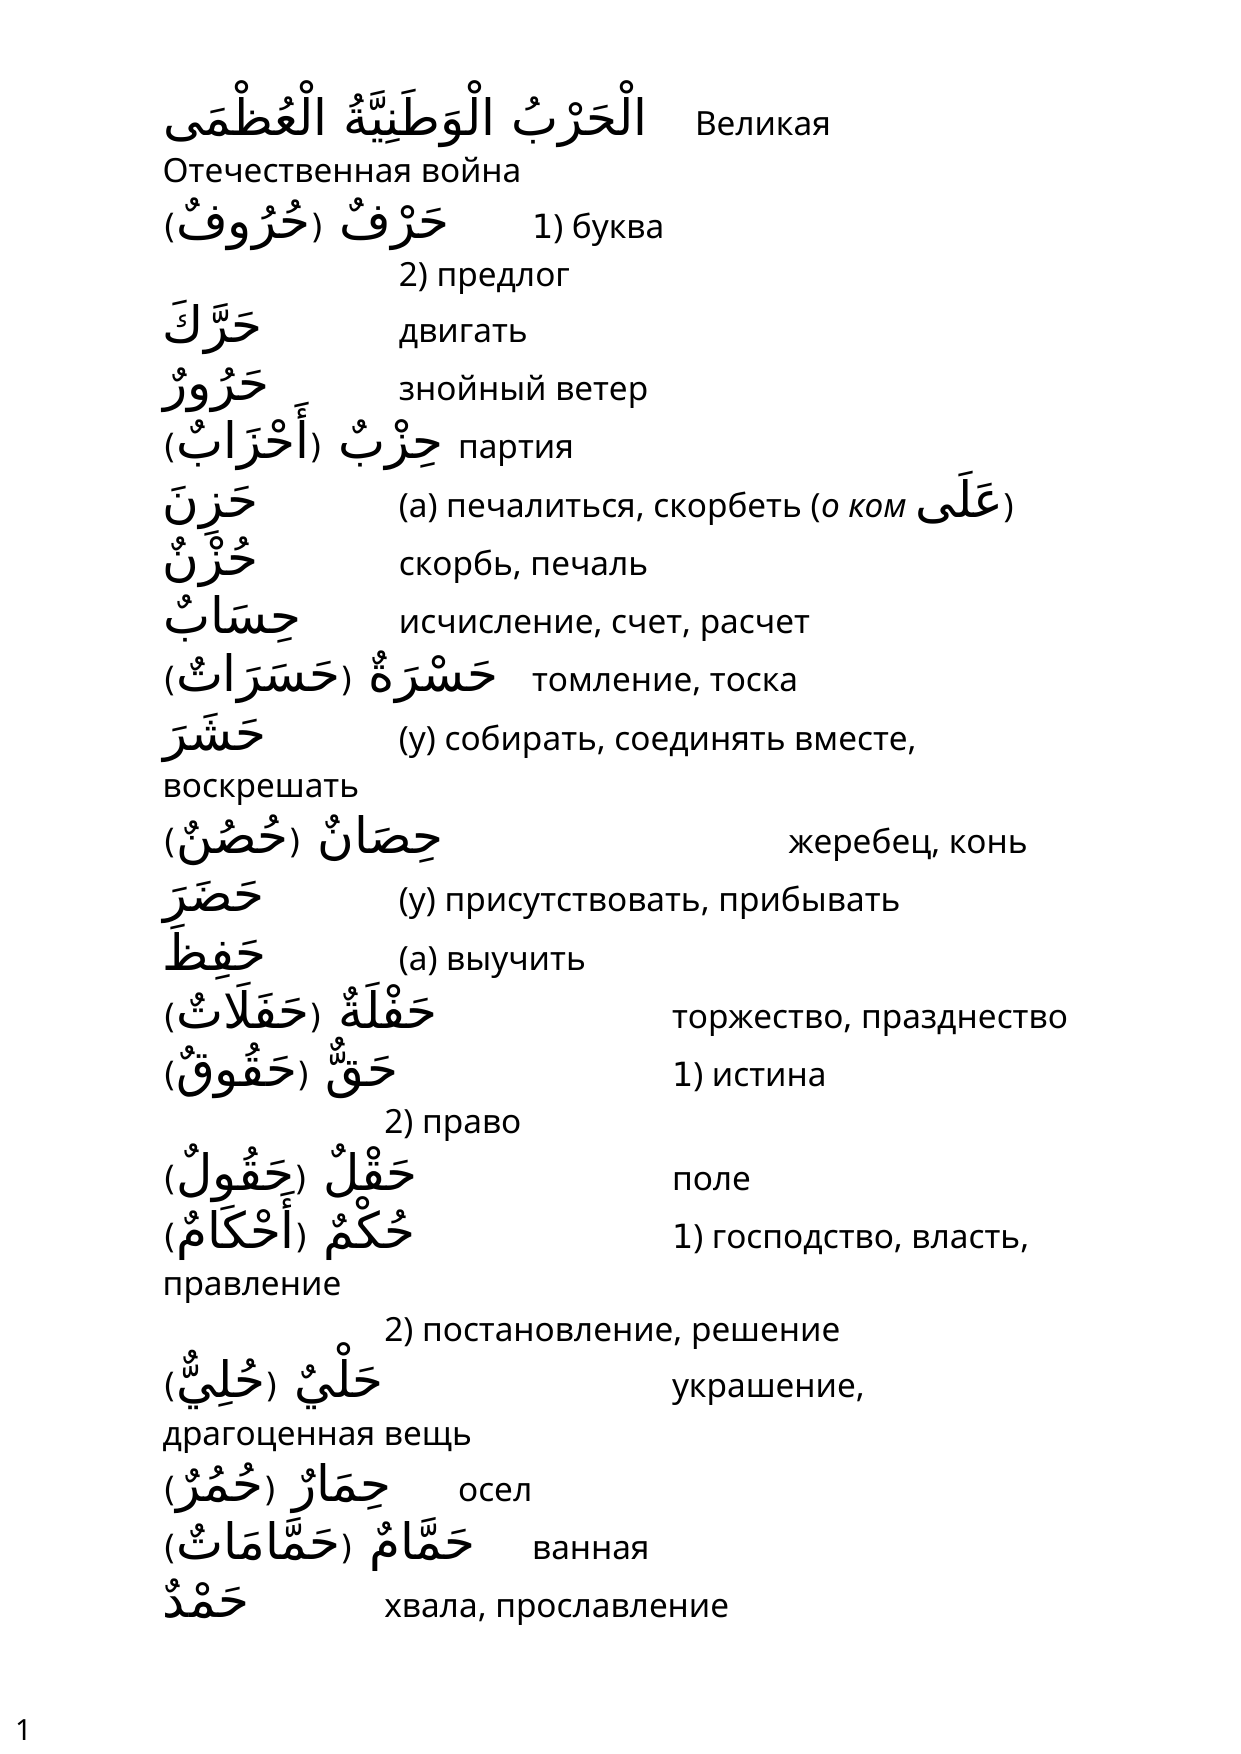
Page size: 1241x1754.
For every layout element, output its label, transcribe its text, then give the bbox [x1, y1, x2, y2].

text حَلْيٌ (حُلِيٌّ) украшение, драгоценная вещь [162, 1351, 1078, 1455]
text 2) право [162, 1098, 1078, 1144]
text حَفِظَ (а) выучить [162, 924, 1078, 982]
text حَرُورٌ знойный ветер [162, 354, 1078, 412]
text حَفْلَةٌ (حَفَلَاتٌ) торжество, празднество [162, 982, 1078, 1040]
text 2) предлог [162, 251, 1078, 296]
text حِصَانٌ (حُصُنٌ) жеребец, конь [162, 807, 1078, 865]
text حَزِنَ (а) печалиться, скорбеть (о ком عَلَى) [162, 471, 1078, 529]
text حَمَّامٌ (حَمَّامَاتٌ) ванная [162, 1513, 1078, 1571]
text الْحَرْبُ الْوَطَنِيَّةُ الْعُظْمَى Великая Отечественная война [162, 89, 1078, 192]
text حَشَرَ (у) собирать, соединять вместе, воскрешать [162, 703, 1078, 807]
text حَقٌّ (حَقُوقٌ) 1) истина [162, 1040, 1078, 1098]
text حِسَابٌ исчисление, счет, расчет [162, 587, 1078, 645]
text حَقْلٌ (حَقُولٌ) поле [162, 1144, 1078, 1202]
text حِزْبٌ (أَحْزَابٌ) партия [162, 412, 1078, 471]
text حَضَرَ (у) присутствовать, прибывать [162, 865, 1078, 924]
text حَسْرَةٌ (حَسَرَاتٌ) томление, тоска [162, 645, 1078, 703]
text حُزْنٌ скорбь, печаль [162, 529, 1078, 587]
text حَرَّكَ двигать [162, 296, 1078, 354]
text حُكْمٌ (أَحْكَامٌ) 1) господство, власть, правление [162, 1202, 1078, 1306]
text 2) постановление, решение [162, 1306, 1078, 1351]
text حَرْفٌ (حُرُوفٌ) 1) буква [162, 192, 1078, 251]
text حِمَارٌ (حُمُرٌ) осел [162, 1455, 1078, 1513]
text حَمْدٌ хвала, прославление [162, 1571, 1078, 1629]
